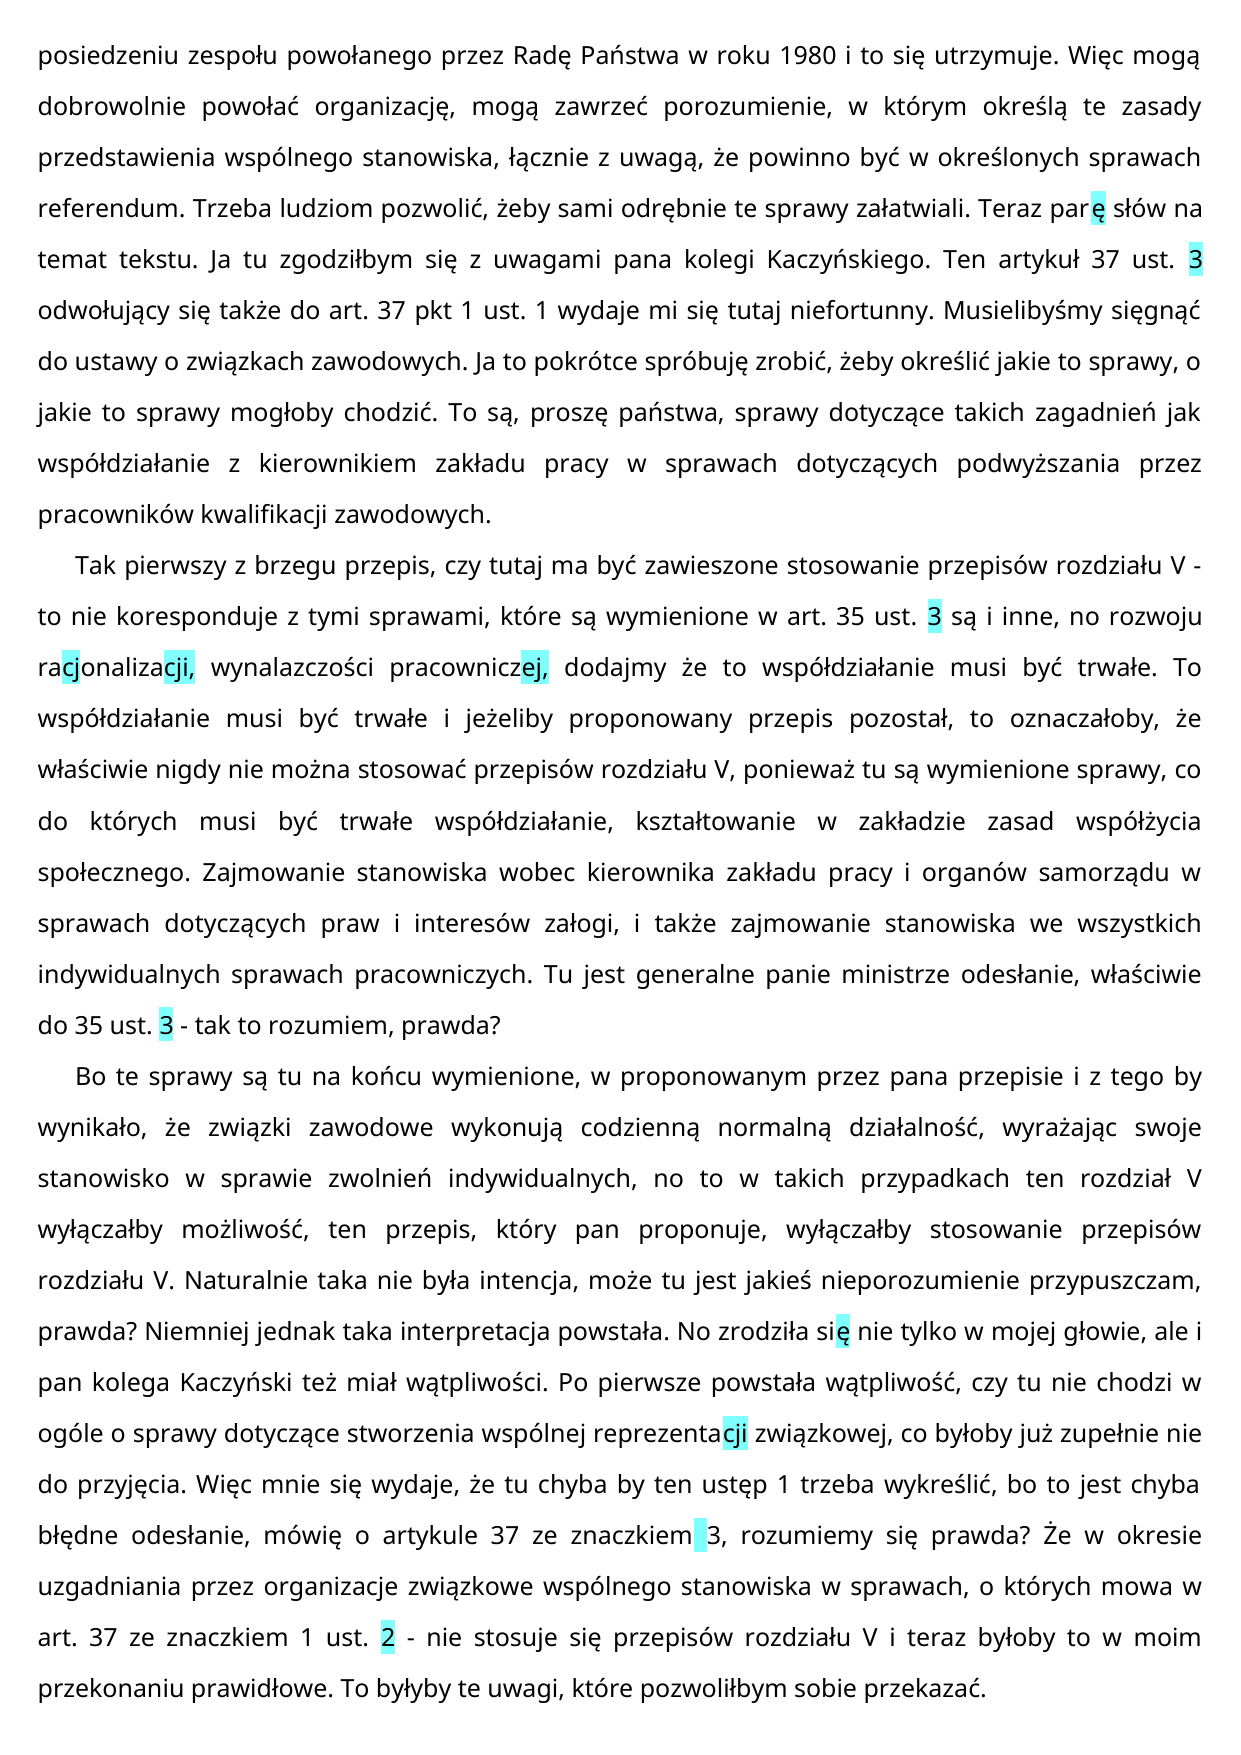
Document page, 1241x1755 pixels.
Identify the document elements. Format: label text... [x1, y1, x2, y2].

text Tak pierwszy z brzegu przepis, czy tutaj ma być zawieszone stosowanie przepisów rozdziału V - to nie koresponduje z tymi sprawami, które są wymienione w art. 35 ust. 3 są i inne, no rozwoju racjonalizacji, wynalazczości pracowniczej, dodajmy że to współdziałanie musi być trwałe. To współdziałanie musi być trwałe i jeżeliby proponowany przepis pozostał, to oznaczałoby, że właściwie nigdy nie można stosować przepisów rozdziału V, ponieważ tu są wymienione sprawy, co do których musi być trwałe współdziałanie, kształtowanie w zakładzie zasad współżycia społecznego. Zajmowanie stanowiska wobec kierownika zakładu pracy i organów samorządu w sprawach dotyczących praw i interesów załogi, i także zajmowanie stanowiska we wszystkich indywidualnych sprawach pracowniczych. Tu jest generalne panie ministrze odesłanie, właściwie do 35 ust. 3 - tak to rozumiem, prawda? [37, 548, 1203, 1041]
text Bo te sprawy są tu na końcu wymienione, w proponowanym przez pana przepisie i z tego by wynikało, że związki zawodowe wykonują codzienną normalną działalność, wyrażając swoje stanowisko w sprawie zwolnień indywidualnych, no to w takich przypadkach ten rozdział V wyłączałby możliwość, ten przepis, który pan proponuje, wyłączałby stosowanie przepisów rozdziału V. Naturalnie taka nie była intencja, może tu jest jakieś nieporozumienie przypuszczam, prawda? Niemniej jednak taka interpretacja powstała. No zrodziła się nie tylko w mojej głowie, ale i pan kolega Kaczyński też miał wątpliwości. Po pierwsze powstała wątpliwość, czy tu nie chodzi w ogóle o sprawy dotyczące stworzenia wspólnej reprezentacji związkowej, co byłoby już zupełnie nie do przyjęcia. Więc mnie się wydaje, że tu chyba by ten ustęp 1 trzeba wykreślić, bo to jest chyba błędne odesłanie, mówię o artykule 37 ze znaczkiem 3, rozumiemy się prawda? Że w okresie uzgadniania przez organizacje związkowe wspólnego stanowiska w sprawach, o których mowa w art. 37 ze znaczkiem 1 ust. 2 - nie stosuje się przepisów rozdziału V i teraz byłoby to w moim przekonaniu prawidłowe. To byłyby te uwagi, które pozwoliłbym sobie przekazać. [37, 1058, 1203, 1705]
text posiedzeniu zespołu powołanego przez Radę Państwa w roku 1980 i to się utrzymuje. Więc mogą dobrowolnie powołać organizację, mogą zawrzeć porozumienie, w którym określą te zasady przedstawienia wspólnego stanowiska, łącznie z uwagą, że powinno być w określonych sprawach referendum. Trzeba ludziom pozwolić, żeby sami odrębnie te sprawy załatwiali. Teraz parę słów na temat tekstu. Ja tu zgodziłbym się z uwagami pana kolegi Kaczyńskiego. Ten artykuł 37 ust. 3 odwołujący się także do art. 37 pkt 1 ust. 1 wydaje mi się tutaj niefortunny. Musielibyśmy sięgnąć do ustawy o związkach zawodowych. Ja to pokrótce spróbuję zrobić, żeby określić jakie to sprawy, o jakie to sprawy mogłoby chodzić. To są, proszę państwa, sprawy dotyczące takich zagadnień jak współdziałanie z kierownikiem zakładu pracy w sprawach dotyczących podwyższania przez pracowników kwalifikacji zawodowych. [37, 37, 1203, 531]
